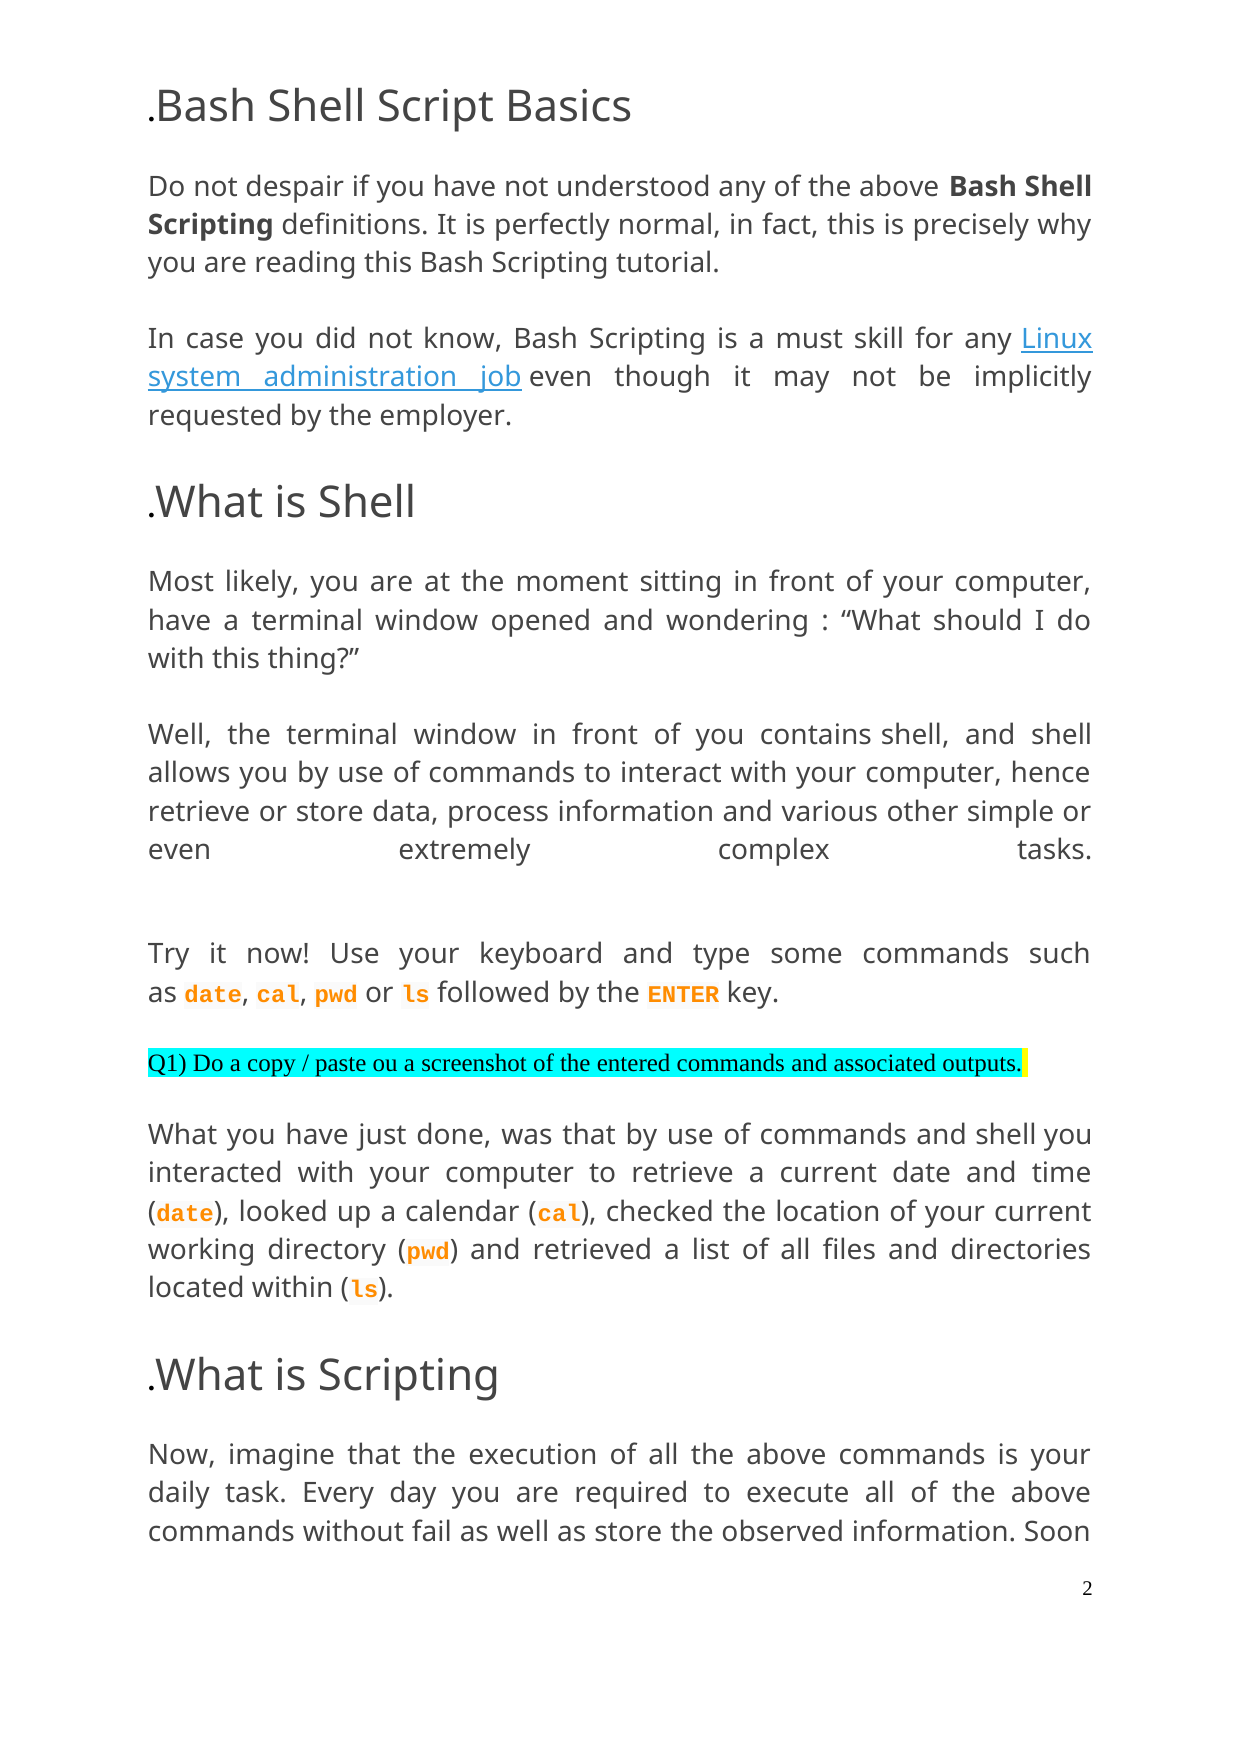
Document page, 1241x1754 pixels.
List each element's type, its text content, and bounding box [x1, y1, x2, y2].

text Q1) Do a copy / paste ou a screenshot of the entered commands and associated outputs. [148, 1048, 1092, 1077]
subtitle What is Shell [148, 471, 1092, 530]
text What you have just done, was that by use of commands and shell you interacted with your computer to retrieve a current date and time (date), looked up a calendar (cal), checked the location of your current working directory (pwd) and retrieved a list of all files and directories located within (ls). [148, 1114, 1092, 1306]
text Well, the terminal window in front of you contains shell, and shell allows you by use of commands to interact with your computer, hence retrieve or store data, process information and various other simple or even extremely complex tasks. [148, 714, 1092, 896]
subtitle Bash Shell Script Basics [148, 75, 1092, 134]
text Most likely, you are at the moment sitting in front of your computer, have a terminal window opened and wondering : “What should I do with this thing?” [148, 562, 1092, 677]
subtitle What is Scripting [148, 1343, 1092, 1403]
text Now, imagine that the execution of all the above commands is your daily task. Every day you are required to execute all of the above commands without fail as well as store the observed information. Soon [148, 1434, 1092, 1549]
text In case you did not know, Bash Scripting is a must skill for any Linux system administration job even though it may not be implicitly requested by the employer. [148, 318, 1092, 433]
text Do not despair if you have not understood any of the above Bash Shell Scripting definitions. It is perfectly normal, in fact, this is precisely why you are reading this Bash Scripting tutorial. [148, 166, 1092, 281]
text Try it now! Use your keyboard and type some commands such as date, cal, pwd or ls followed by the ENTER key. [148, 934, 1092, 1010]
